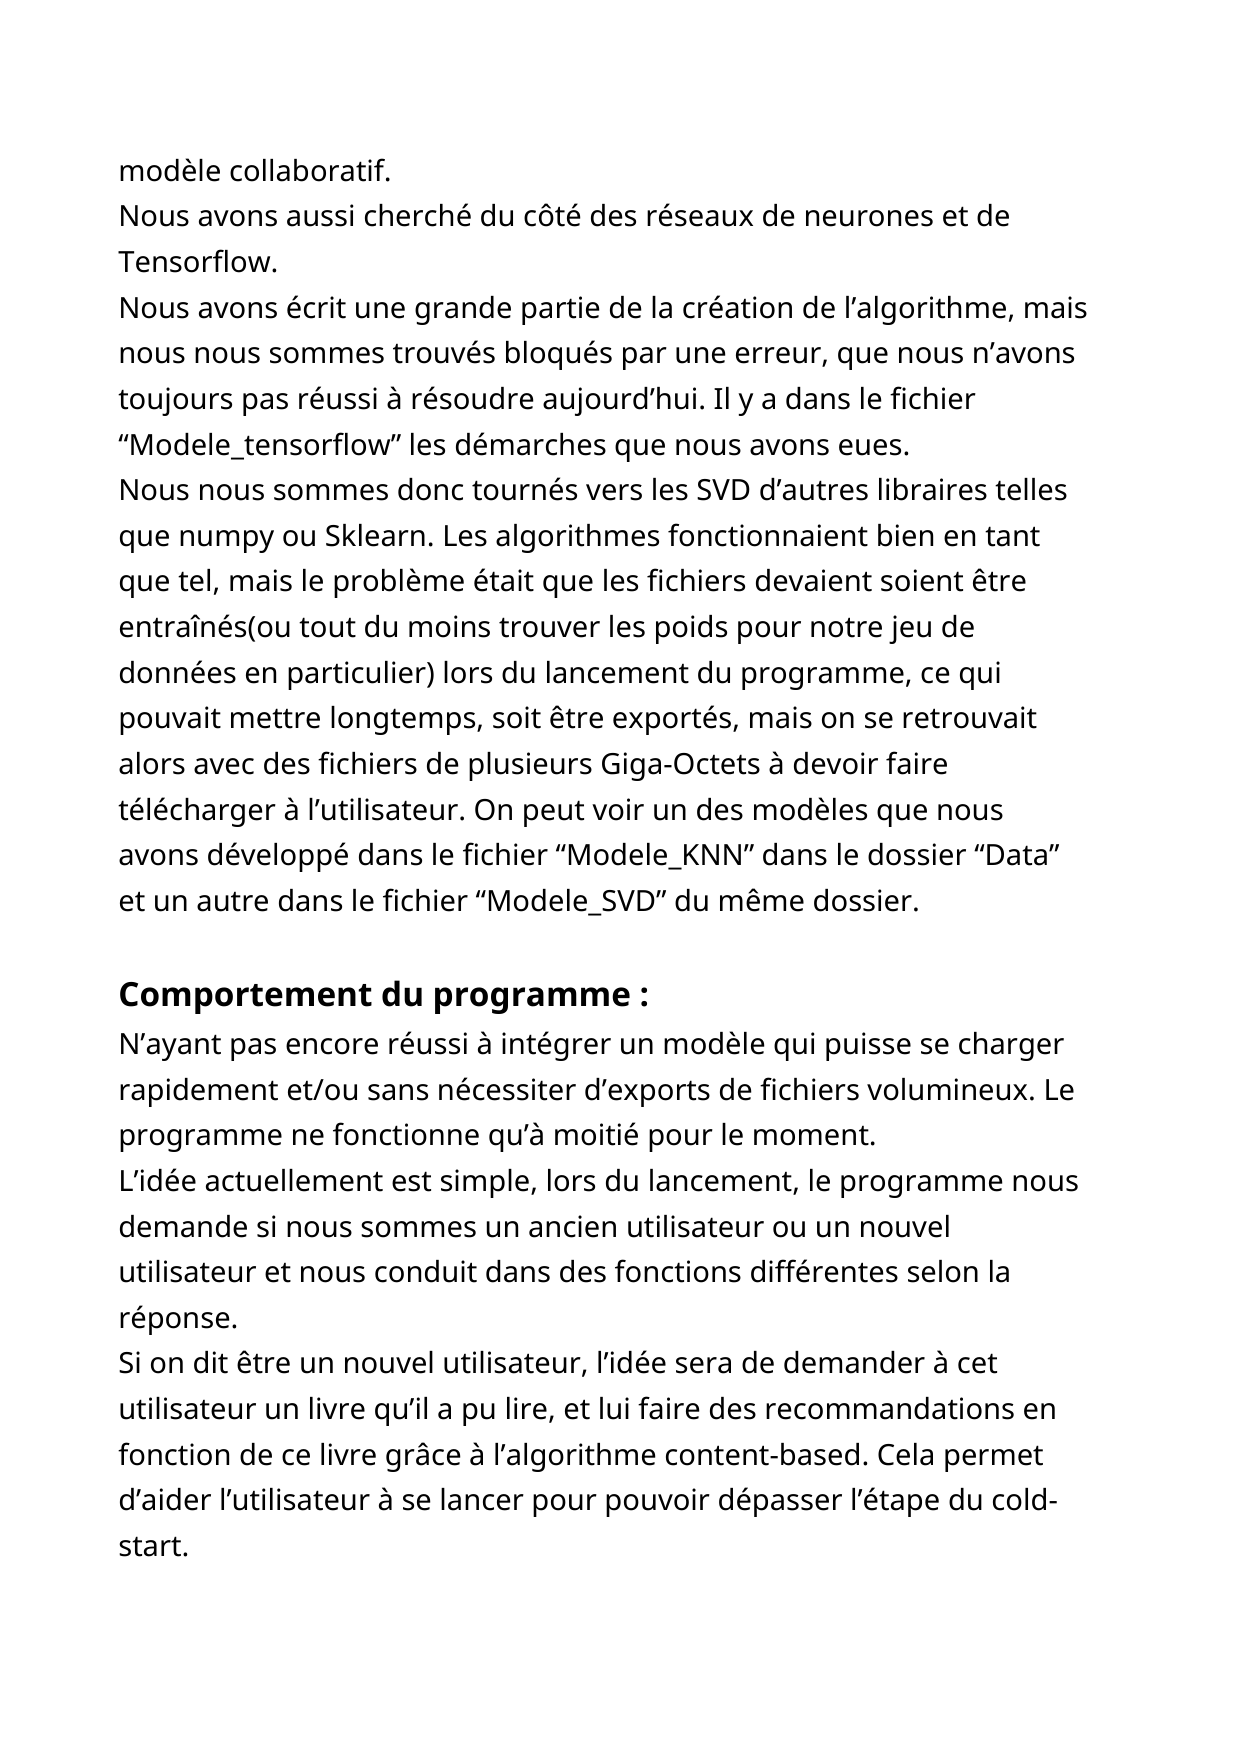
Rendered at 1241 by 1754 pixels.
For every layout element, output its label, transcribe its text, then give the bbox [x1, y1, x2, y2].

text L’idée actuellement est simple, lors du lancement, le programme nous demande si nous sommes un ancien utilisateur ou un nouvel utilisateur et nous conduit dans des fonctions différentes selon la réponse. [118, 1160, 1090, 1337]
text Nous avons écrit une grande partie de la création de l’algorithme, mais nous nous sommes trouvés bloqués par une erreur, que nous n’avons toujours pas réussi à résoudre aujourd’hui. Il y a dans le fichier “Modele_tensorflow” les démarches que nous avons eues. [118, 287, 1090, 463]
text Nous avons aussi cherché du côté des réseaux de neurones et de Tensorflow. [118, 196, 1090, 281]
text Si on dit être un nouvel utilisateur, l’idée sera de demander à cet utilisateur un livre qu’il a pu lire, et lui faire des recommandations en fonction de ce livre grâce à l’algorithme content-based. Cela permet d’aider l’utilisateur à se lancer pour pouvoir dépasser l’étape du cold-start. [118, 1343, 1090, 1565]
text N’ayant pas encore réussi à intégrer un modèle qui puisse se charger rapidement et/ou sans nécessiter d’exports de fichiers volumineux. Le programme ne fonctionne qu’à moitié pour le moment. [118, 1023, 1090, 1154]
text Comportement du programme : [118, 971, 1090, 1017]
text modèle collaboratif. [118, 150, 1090, 190]
text Nous nous sommes donc tournés vers les SVD d’autres libraires telles que numpy ou Sklearn. Les algorithmes fonctionnaient bien en tant que tel, mais le problème était que les fichiers devaient soient être entraînés(ou tout du moins trouver les poids pour notre jeu de données en particulier) lors du lancement du programme, ce qui pouvait mettre longtemps, soit être exportés, mais on se retrouvait alors avec des fichiers de plusieurs Giga-Octets à devoir faire télécharger à l’utilisateur. On peut voir un des modèles que nous avons développé dans le fichier “Modele_KNN” dans le dossier “Data” et un autre dans le fichier “Modele_SVD” du même dossier. [118, 469, 1090, 920]
